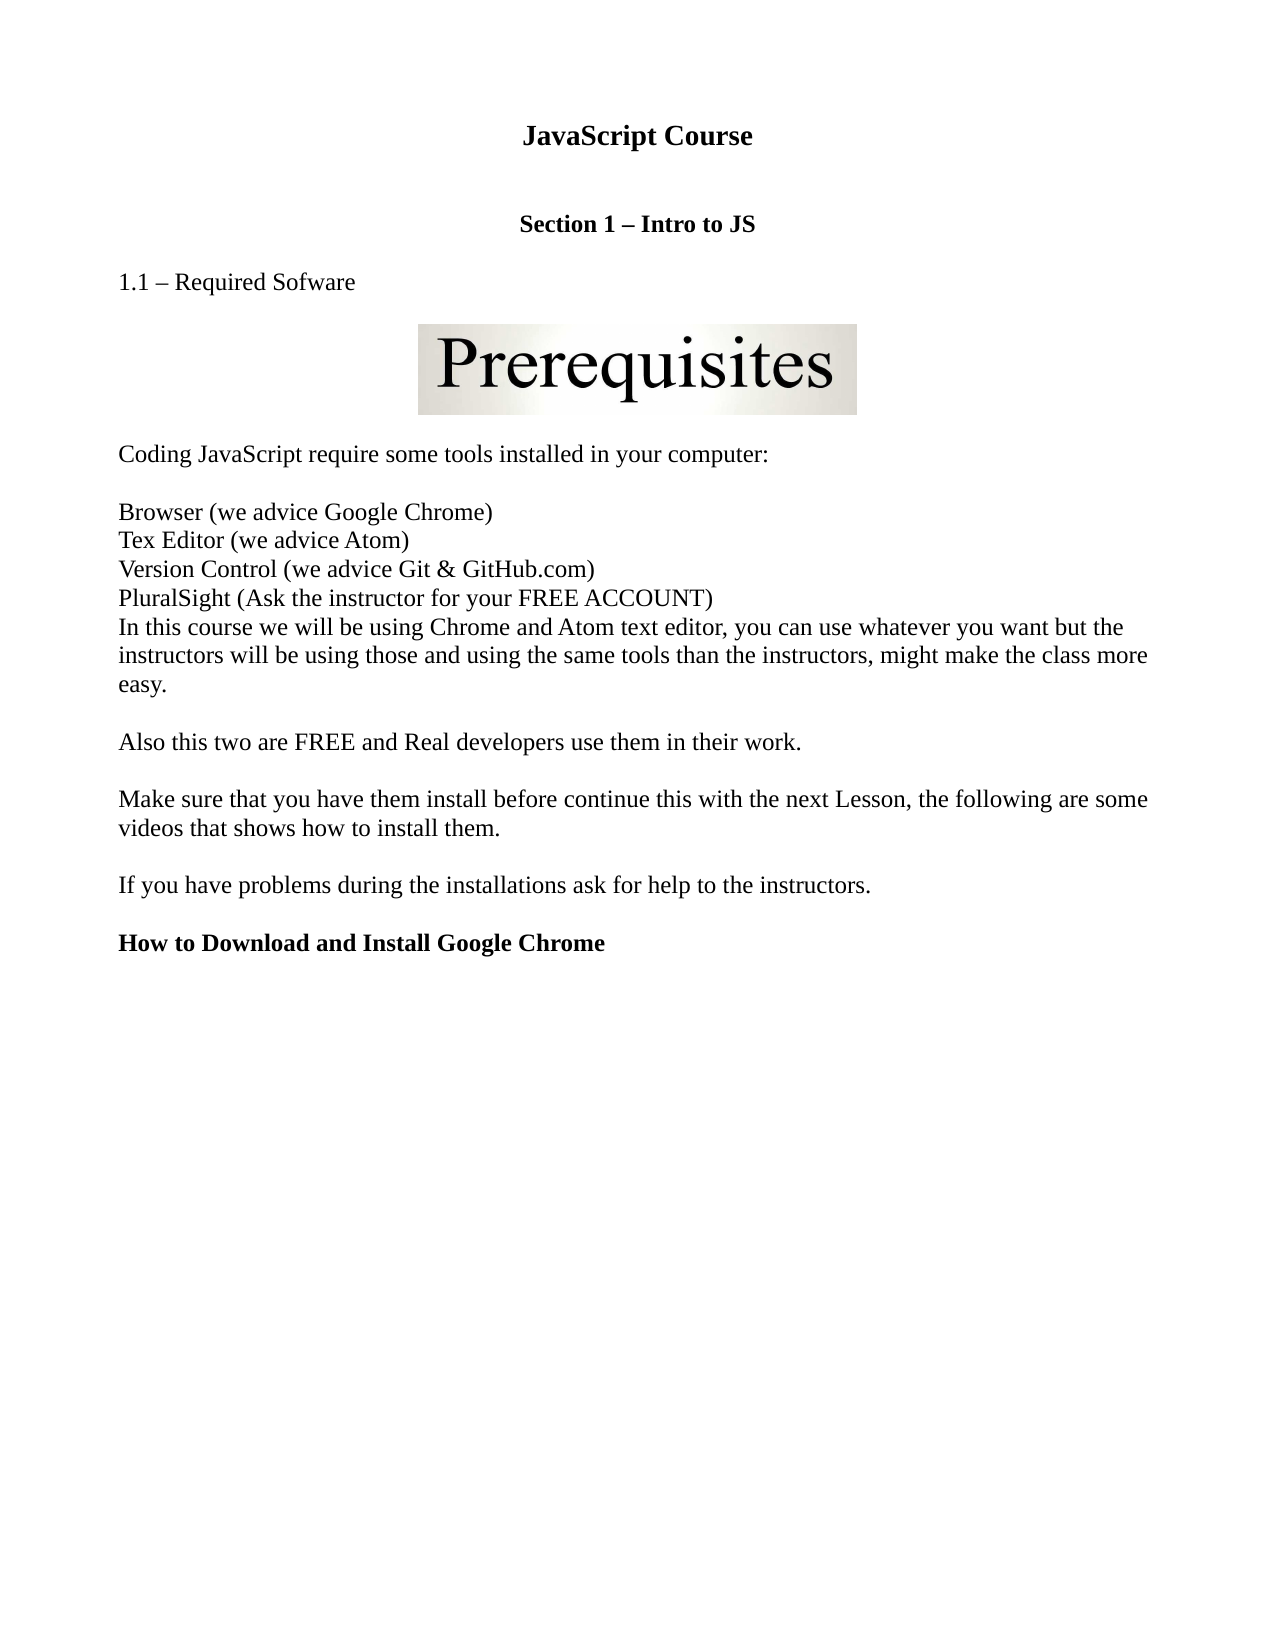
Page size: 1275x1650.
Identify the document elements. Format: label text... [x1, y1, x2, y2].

text Coding JavaScript require some tools installed in your computer: [118, 439, 1157, 468]
text Tex Editor (we advice Atom) [118, 525, 1157, 554]
text Version Control (we advice Git & GitHub.com) [118, 554, 1157, 583]
text Section 1 – Intro to JS [118, 209, 1157, 238]
text If you have problems during the installations ask for help to the instructors. [118, 870, 1157, 899]
text Also this two are FREE and Real developers use them in their work. [118, 727, 1157, 755]
text How to Download and Install Google Chrome [118, 928, 1157, 957]
text Make sure that you have them install before continue this with the next Lesson, the following are some videos that shows how to install them. [118, 784, 1157, 842]
text 1.1 – Required Sofware [118, 267, 1157, 295]
text PluralSight (Ask the instructor for your FREE ACCOUNT) [118, 583, 1157, 612]
text JavaScript Course [118, 118, 1157, 152]
text Browser (we advice Google Chrome) [118, 497, 1157, 525]
text In this course we will be using Chrome and Atom text editor, you can use whatever you want but the instructors will be using those and using the same tools than the instructors, might make the class more easy. [118, 612, 1157, 698]
picture [418, 324, 857, 415]
